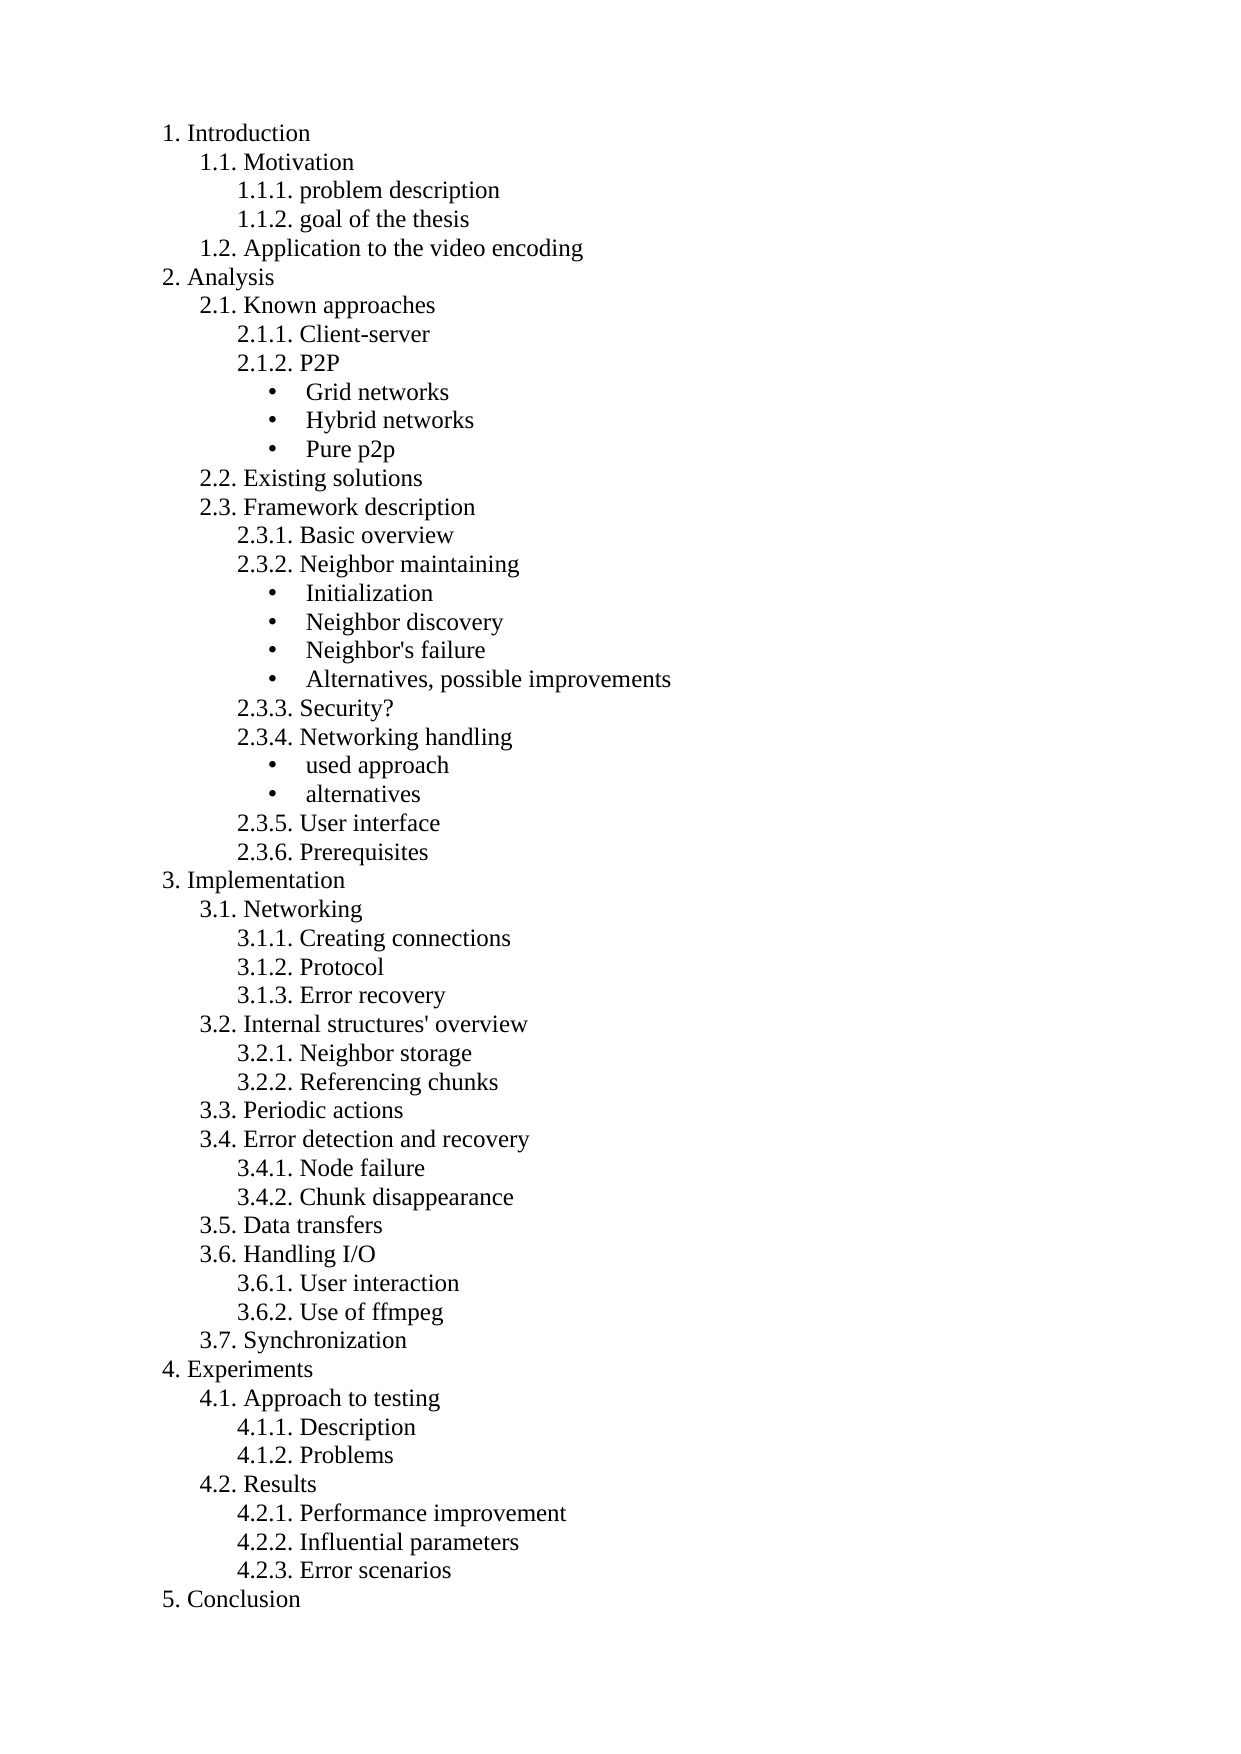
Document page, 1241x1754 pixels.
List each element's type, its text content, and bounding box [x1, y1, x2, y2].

list Performance improvement [231, 1498, 1122, 1527]
list Chunk disappearance [231, 1182, 1122, 1211]
list goal of the thesis [231, 204, 1122, 233]
list Existing solutions [193, 463, 1122, 492]
list Known approaches [193, 291, 1122, 319]
list alternatives [268, 779, 1122, 808]
list Error detection and recovery [193, 1124, 1122, 1153]
list Prerequisites [231, 837, 1122, 866]
list Error recovery [231, 981, 1122, 1009]
list Influential parameters [231, 1527, 1122, 1556]
list Approach to testing [193, 1383, 1122, 1412]
list P2P [231, 348, 1122, 377]
list Neighbor's failure [268, 636, 1122, 664]
list Conclusion [156, 1584, 1122, 1613]
list used approach [268, 751, 1122, 779]
list Security? [231, 693, 1122, 722]
list Grid networks [268, 377, 1122, 406]
list Data transfers [193, 1211, 1122, 1239]
list Use of ffmpeg [231, 1297, 1122, 1326]
list Experiments [156, 1354, 1122, 1383]
list problem description [231, 176, 1122, 204]
list Introduction [156, 118, 1122, 147]
list Networking [193, 894, 1122, 923]
list Alternatives, possible improvements [268, 664, 1122, 693]
list Results [193, 1469, 1122, 1498]
list Problems [231, 1441, 1122, 1469]
list Motivation [193, 147, 1122, 176]
list Protocol [231, 952, 1122, 981]
list Initialization [268, 578, 1122, 607]
list Internal structures' overview [193, 1009, 1122, 1038]
list Handling I/O [193, 1239, 1122, 1268]
list Periodic actions [193, 1096, 1122, 1124]
list Application to the video encoding [193, 233, 1122, 262]
list Referencing chunks [231, 1067, 1122, 1096]
list User interface [231, 808, 1122, 837]
list Neighbor maintaining [231, 549, 1122, 578]
list Pure p2p [268, 434, 1122, 463]
list Networking handling [231, 722, 1122, 751]
list Node failure [231, 1153, 1122, 1182]
list Hybrid networks [268, 406, 1122, 434]
list Synchronization [193, 1326, 1122, 1354]
list Description [231, 1412, 1122, 1441]
list Basic overview [231, 521, 1122, 549]
list Framework description [193, 492, 1122, 521]
list Neighbor storage [231, 1038, 1122, 1067]
list User interaction [231, 1268, 1122, 1297]
list Analysis [156, 262, 1122, 291]
list Error scenarios [231, 1556, 1122, 1584]
list Neighbor discovery [268, 607, 1122, 636]
list Implementation [156, 866, 1122, 894]
list Creating connections [231, 923, 1122, 952]
list Client-server [231, 319, 1122, 348]
